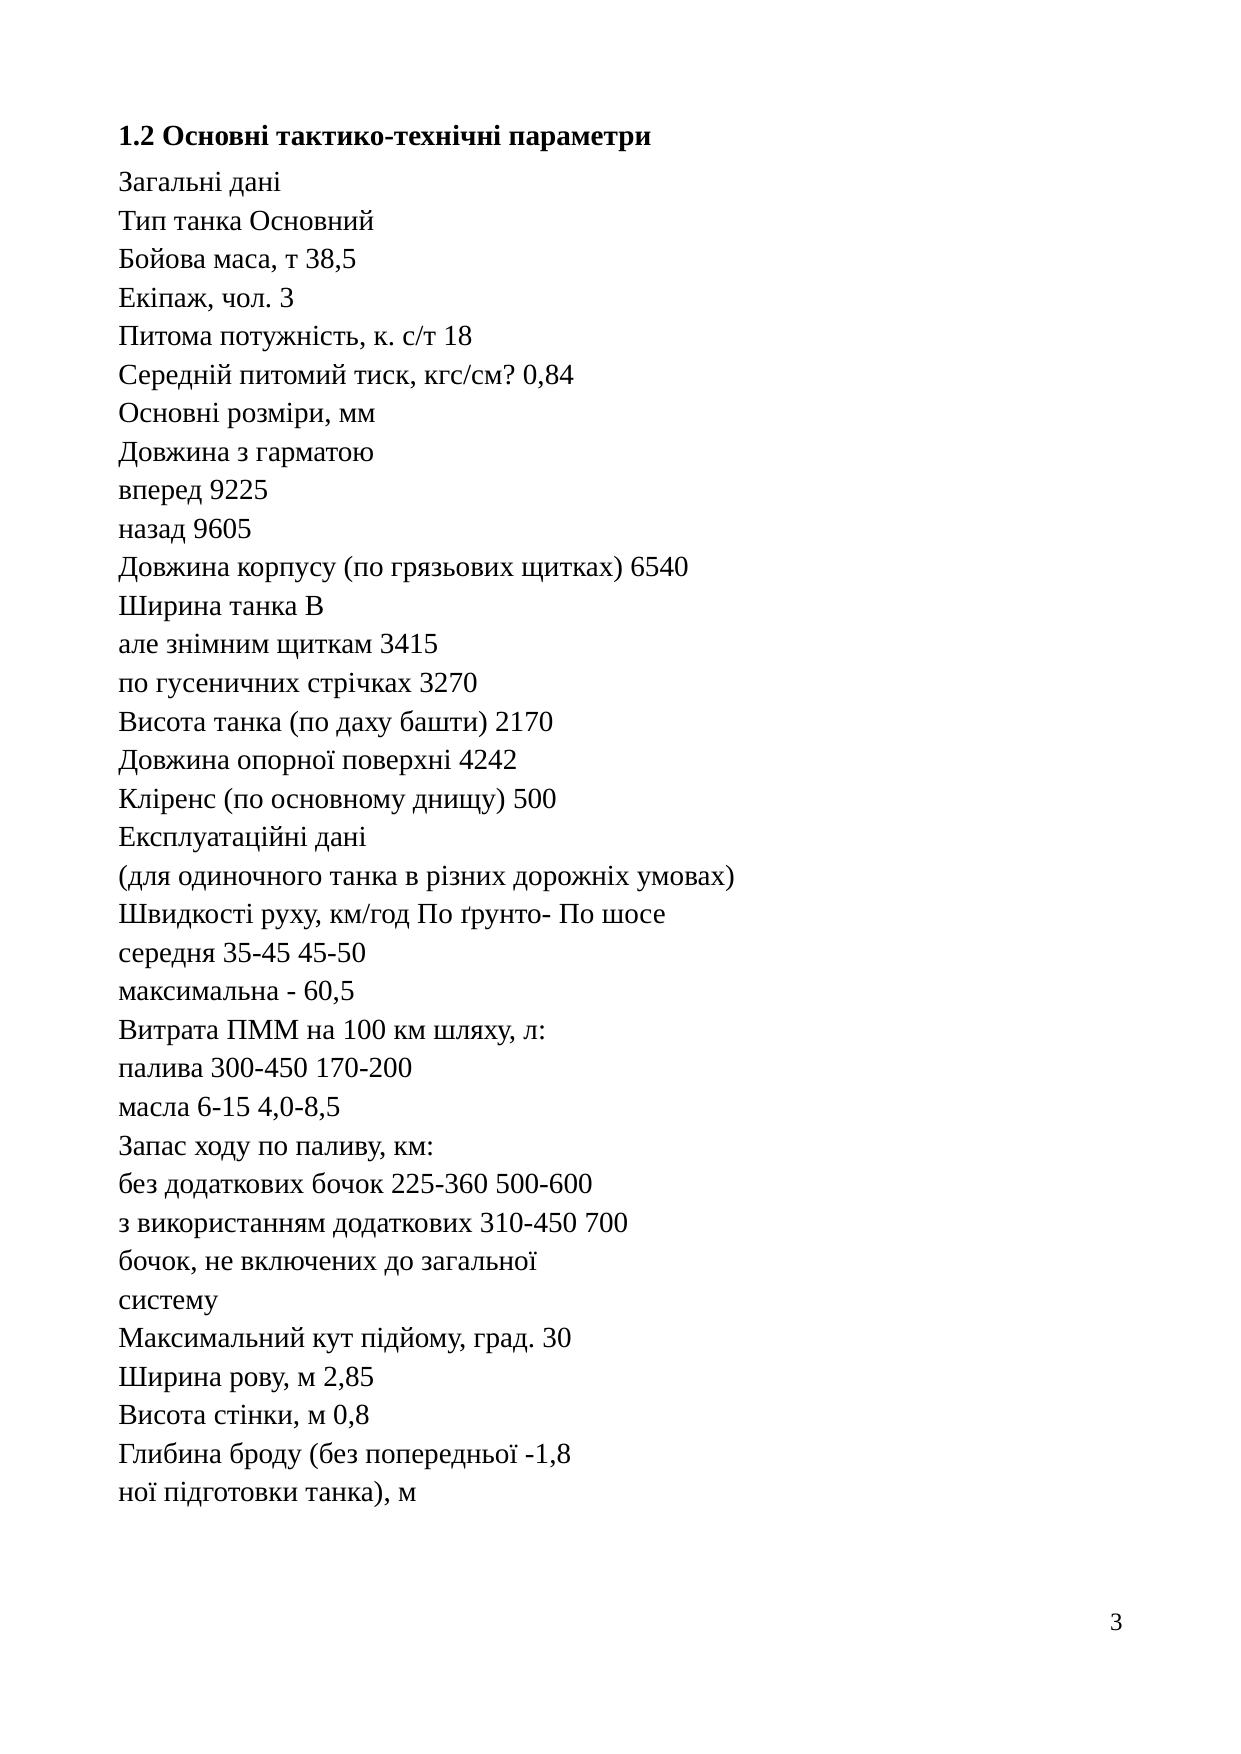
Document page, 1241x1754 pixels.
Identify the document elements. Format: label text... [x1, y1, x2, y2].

text Загальні дані Тип танка Основний Бойова маса, т 38,5 Екіпаж, чол. 3 Питома потужність, к. с/т 18 Середній питомий тиск, кгс/см? 0,84 Основні розміри, мм Довжина з гарматою вперед 9225 назад 9605 Довжина корпусу (по грязьових щитках) 6540 Ширина танка В але знімним щиткам 3415 по гусеничних стрічках 3270 Висота танка (по даху башти) 2170 Довжина опорної поверхні 4242 Кліренс (по основному днищу) 500 Експлуатаційні дані (для одиночного танка в різних дорожніх умовах) Швидкості руху, км/год По ґрунто- По шосе середня 35-45 45-50 максимальна - 60,5 Витрата ПММ на 100 км шляху, л: палива 300-450 170-200 масла 6-15 4,0-8,5 Запас ходу по паливу, км: без додаткових бочок 225-360 500-600 з використанням додаткових 310-450 700 бочок, не включених до загальної систему Максимальний кут підйому, град. 30 Ширина рову, м 2,85 Висота стінки, м 0,8 Глибина броду (без попередньої -1,8 ної підготовки танка), м [118, 164, 1122, 1547]
subtitle 1.2 Основні тактико-технічні параметри [118, 118, 1122, 152]
